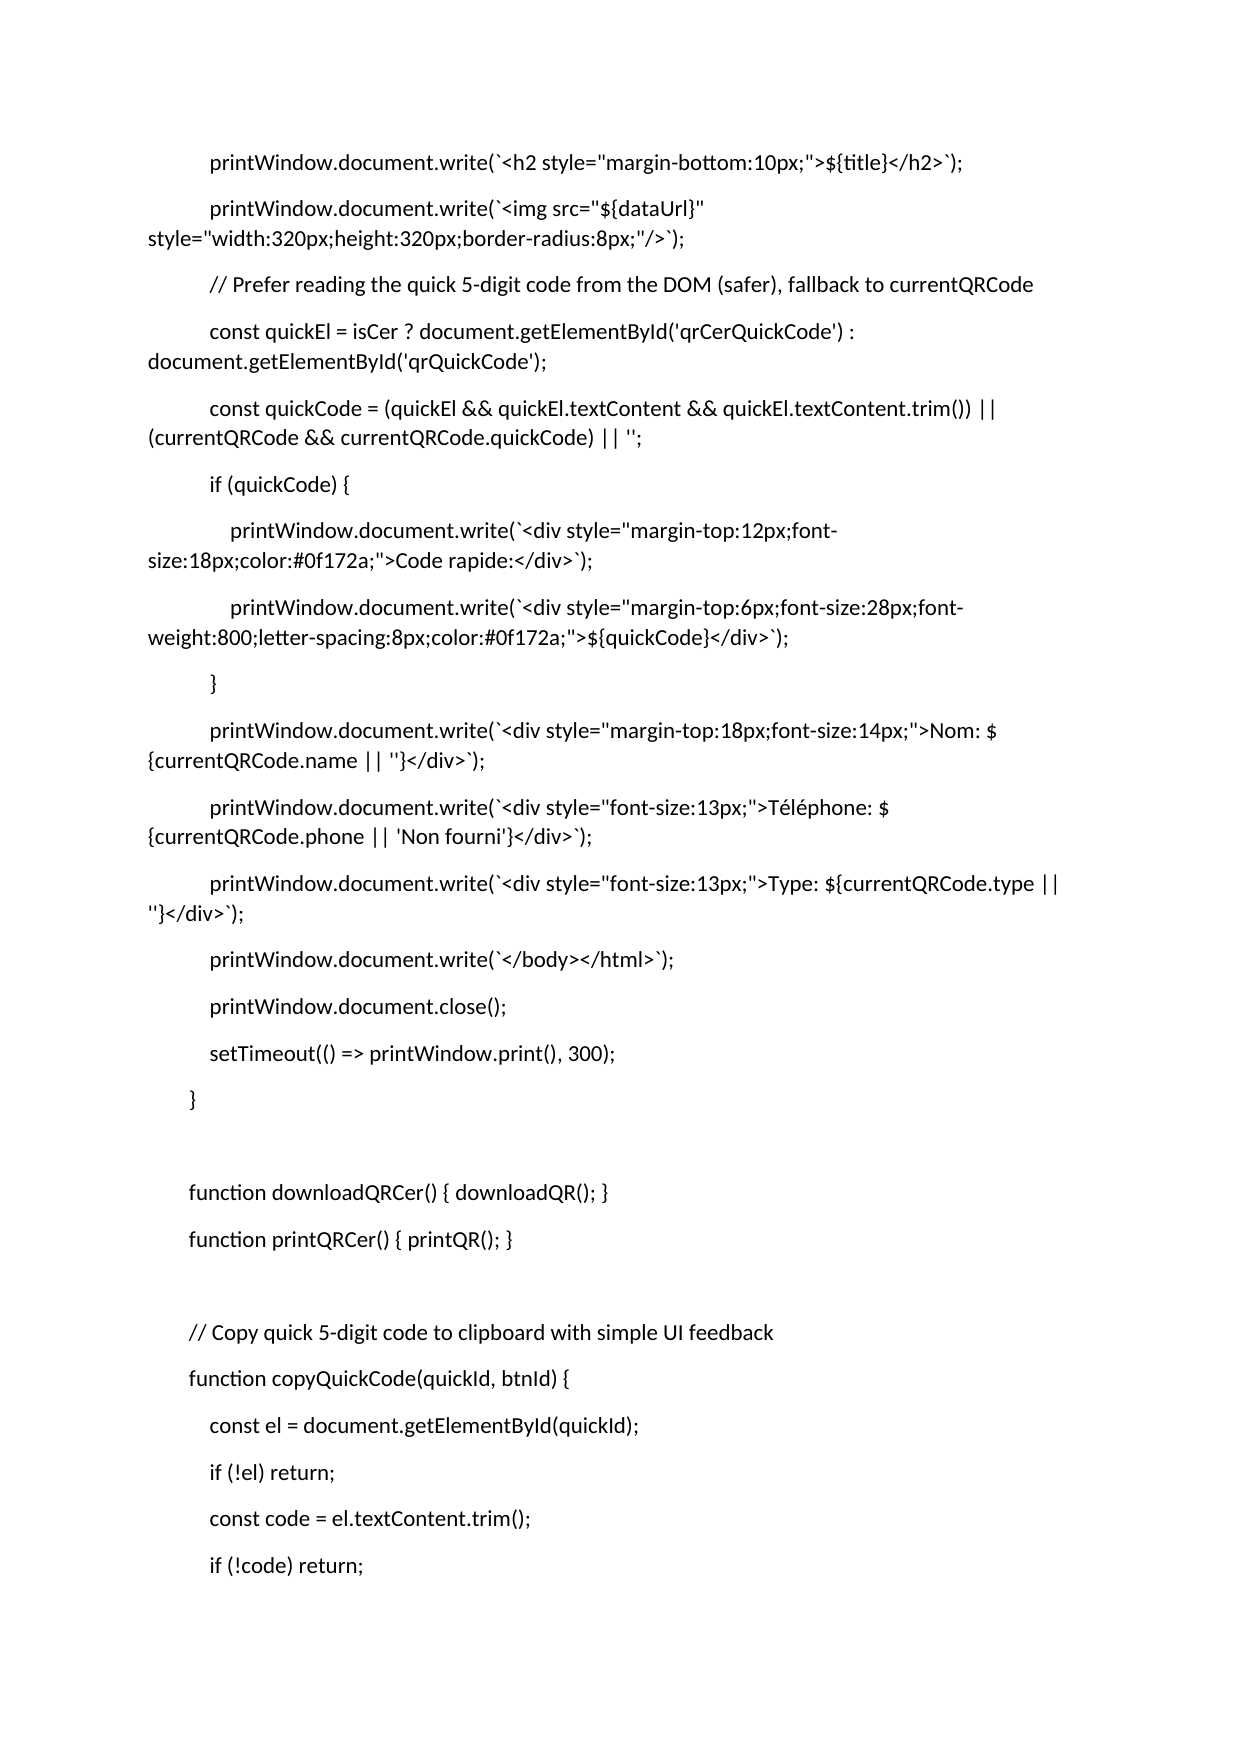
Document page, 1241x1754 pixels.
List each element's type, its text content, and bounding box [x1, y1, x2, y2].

text // Copy quick 5-digit code to clipboard with simple UI feedback [148, 1318, 1093, 1346]
text const quickCode = (quickEl && quickEl.textContent && quickEl.textContent.trim()) || (currentQRCode && currentQRCode.quickCode) || ''; [148, 394, 1093, 452]
text const el = document.getElementById(quickId); [148, 1411, 1093, 1439]
text printWindow.document.write(`<div style="margin-top:18px;font-size:14px;">Nom: ${currentQRCode.name || ''}</div>`); [148, 716, 1093, 774]
text function downloadQRCer() { downloadQR(); } [148, 1178, 1093, 1206]
text function copyQuickCode(quickId, btnId) { [148, 1364, 1093, 1393]
text if (quickCode) { [148, 470, 1093, 498]
text // Prefer reading the quick 5-digit code from the DOM (safer), fallback to currentQRCode [148, 271, 1093, 299]
text function printQRCer() { printQR(); } [148, 1225, 1093, 1253]
text printWindow.document.close(); [148, 992, 1093, 1020]
text printWindow.document.write(`</body></html>`); [148, 946, 1093, 973]
text } [148, 669, 1093, 698]
text if (!code) return; [148, 1551, 1093, 1579]
text const quickEl = isCer ? document.getElementById('qrCerQuickCode') : document.getElementById('qrQuickCode'); [148, 317, 1093, 375]
text setTimeout(() => printWindow.print(), 300); [148, 1039, 1093, 1067]
text printWindow.document.write(`<div style="margin-top:12px;font-size:18px;color:#0f172a;">Code rapide:</div>`); [148, 517, 1093, 574]
text printWindow.document.write(`<div style="font-size:13px;">Téléphone: ${currentQRCode.phone || 'Non fourni'}</div>`); [148, 793, 1093, 851]
text printWindow.document.write(`<img src="${dataUrl}" style="width:320px;height:320px;border-radius:8px;"/>`); [148, 194, 1093, 252]
text printWindow.document.write(`<div style="margin-top:6px;font-size:28px;font-weight:800;letter-spacing:8px;color:#0f172a;">${quickCode}</div>`); [148, 593, 1093, 651]
text printWindow.document.write(`<div style="font-size:13px;">Type: ${currentQRCode.type || ''}</div>`); [148, 869, 1093, 927]
text if (!el) return; [148, 1458, 1093, 1486]
text } [148, 1085, 1093, 1113]
text printWindow.document.write(`<h2 style="margin-bottom:10px;">${title}</h2>`); [148, 148, 1093, 176]
text const code = el.textContent.trim(); [148, 1504, 1093, 1532]
